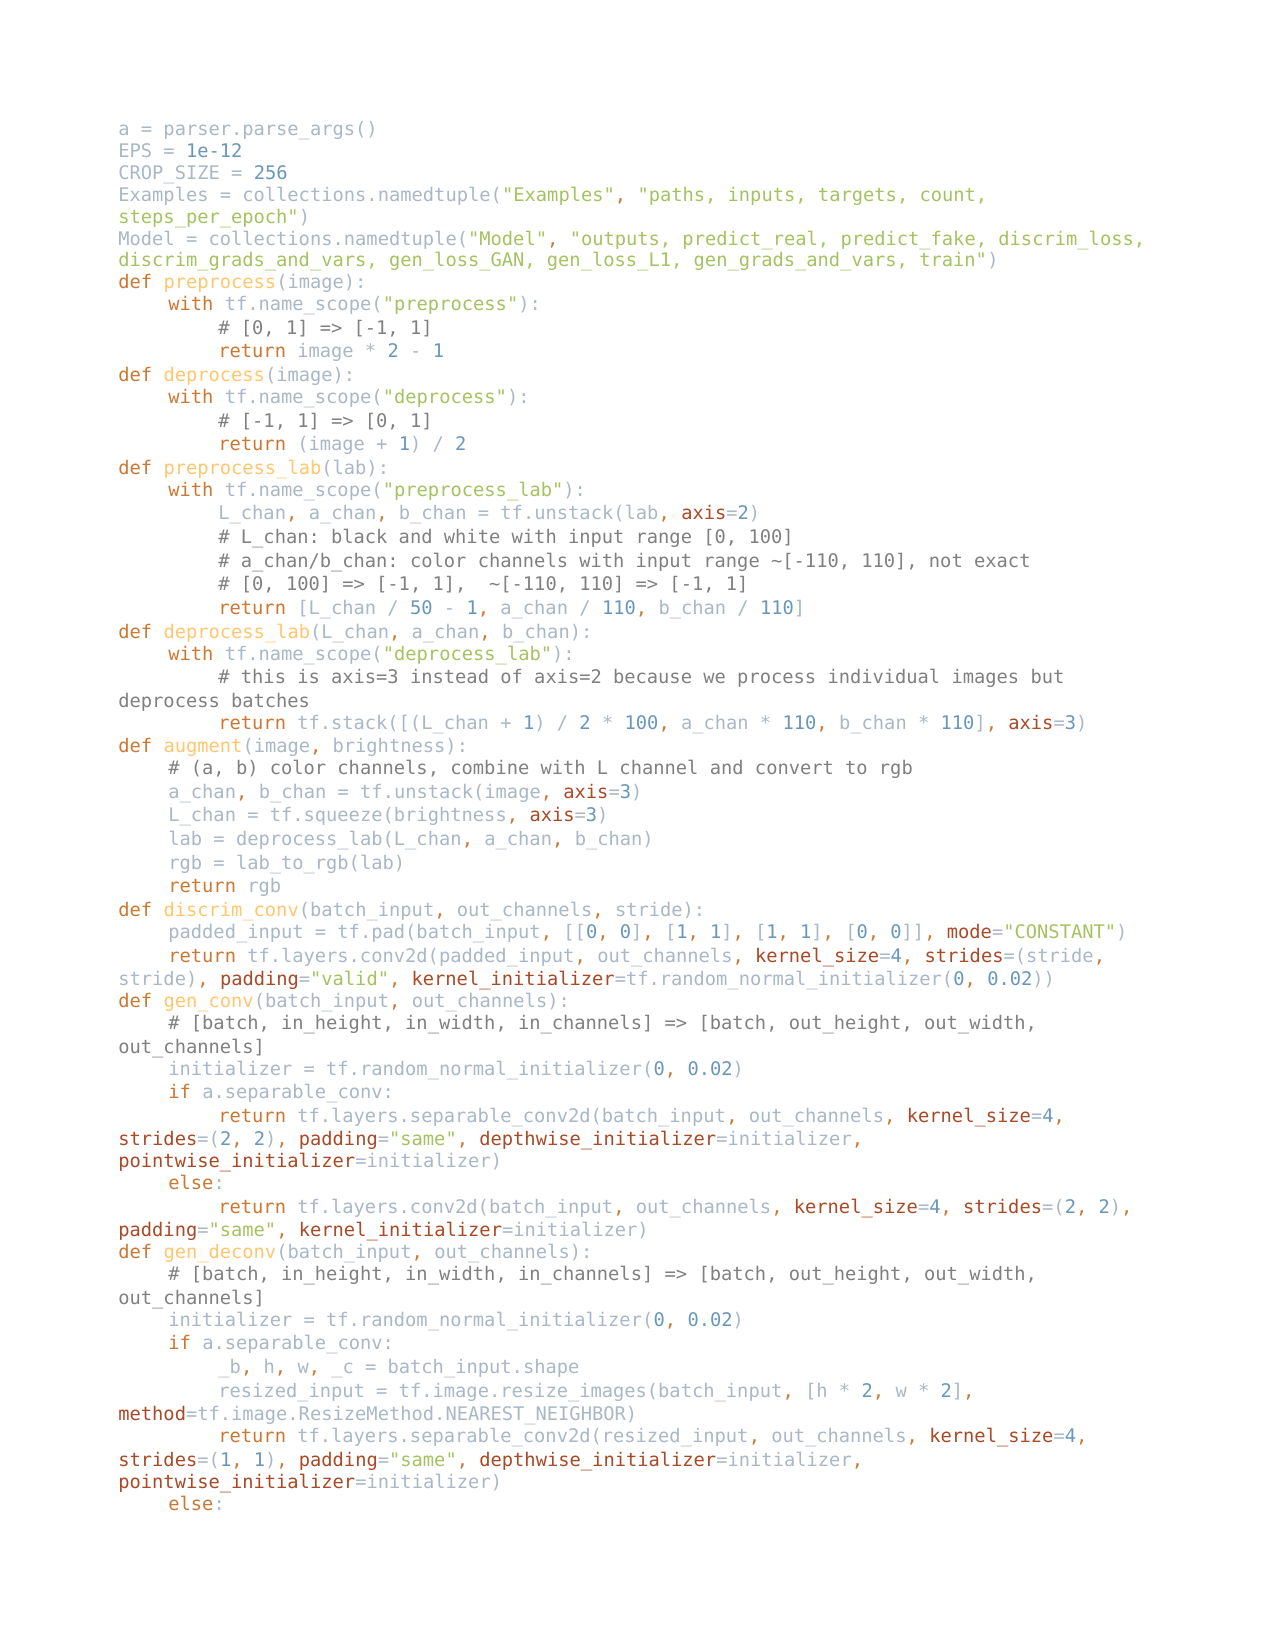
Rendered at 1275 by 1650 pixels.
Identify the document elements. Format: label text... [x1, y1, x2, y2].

text return tf.layers.conv2d(padded_input, out_channels, kernel_size=4, strides=(stride, stride), padding="valid", kernel_initializer=tf.random_normal_initializer(0, 0.02)) [118, 944, 1157, 990]
text if a.separable_conv: [118, 1332, 1157, 1356]
text a = parser.parse_args() [118, 118, 1157, 140]
text resized_input = tf.image.resize_images(batch_input, [h * 2, w * 2], method=tf.image.ResizeMethod.NEAREST_NEIGHBOR) [118, 1380, 1157, 1425]
text with tf.name_scope("preprocess_lab"): [118, 479, 1157, 502]
text return (image + 1) / 2 [118, 433, 1157, 457]
text return tf.layers.separable_conv2d(resized_input, out_channels, kernel_size=4, strides=(1, 1), padding="same", depthwise_initializer=initializer, pointwise_initializer=initializer) [118, 1425, 1157, 1493]
text _b, h, w, _c = batch_input.shape [118, 1356, 1157, 1380]
text # [batch, in_height, in_width, in_channels] => [batch, out_height, out_width, out_channels] [118, 1263, 1157, 1309]
text padded_input = tf.pad(batch_input, [[0, 0], [1, 1], [1, 1], [0, 0]], mode="CONSTANT") [118, 921, 1157, 944]
text # this is axis=3 instead of axis=2 because we process individual images but deprocess batches [118, 666, 1157, 712]
text Examples = collections.namedtuple("Examples", "paths, inputs, targets, count, steps_per_epoch") [118, 184, 1157, 227]
text def preprocess(image): [118, 271, 1157, 293]
text # [-1, 1] => [0, 1] [118, 409, 1157, 433]
text EPS = 1e-12 [118, 140, 1157, 162]
text return rgb [118, 875, 1157, 899]
text # a_chan/b_chan: color channels with input range ~[-110, 110], not exact [118, 550, 1157, 573]
text Model = collections.namedtuple("Model", "outputs, predict_real, predict_fake, discrim_loss, discrim_grads_and_vars, gen_loss_GAN, gen_loss_L1, gen_grads_and_vars, train") [118, 227, 1157, 271]
text def preprocess_lab(lab): [118, 457, 1157, 479]
text initializer = tf.random_normal_initializer(0, 0.02) [118, 1057, 1157, 1081]
text def augment(image, brightness): [118, 735, 1157, 757]
text return tf.layers.conv2d(batch_input, out_channels, kernel_size=4, strides=(2, 2), padding="same", kernel_initializer=initializer) [118, 1196, 1157, 1241]
text with tf.name_scope("preprocess"): [118, 293, 1157, 317]
text # [0, 1] => [-1, 1] [118, 317, 1157, 340]
text rgb = lab_to_rgb(lab) [118, 852, 1157, 875]
text def deprocess(image): [118, 364, 1157, 386]
text L_chan = tf.squeeze(brightness, axis=3) [118, 804, 1157, 828]
text # [batch, in_height, in_width, in_channels] => [batch, out_height, out_width, out_channels] [118, 1012, 1157, 1057]
text def gen_deconv(batch_input, out_channels): [118, 1241, 1157, 1263]
text return tf.stack([(L_chan + 1) / 2 * 100, a_chan * 110, b_chan * 110], axis=3) [118, 712, 1157, 735]
text if a.separable_conv: [118, 1081, 1157, 1105]
text return tf.layers.separable_conv2d(batch_input, out_channels, kernel_size=4, strides=(2, 2), padding="same", depthwise_initializer=initializer, pointwise_initializer=initializer) [118, 1105, 1157, 1172]
text return [L_chan / 50 - 1, a_chan / 110, b_chan / 110] [118, 597, 1157, 621]
text # (a, b) color channels, combine with L channel and convert to rgb [118, 757, 1157, 781]
text # L_chan: black and white with input range [0, 100] [118, 526, 1157, 550]
text else: [118, 1493, 1157, 1516]
text L_chan, a_chan, b_chan = tf.unstack(lab, axis=2) [118, 502, 1157, 526]
text CROP_SIZE = 256 [118, 162, 1157, 184]
text def discrim_conv(batch_input, out_channels, stride): [118, 899, 1157, 921]
text initializer = tf.random_normal_initializer(0, 0.02) [118, 1309, 1157, 1332]
text else: [118, 1172, 1157, 1196]
text a_chan, b_chan = tf.unstack(image, axis=3) [118, 781, 1157, 804]
text with tf.name_scope("deprocess_lab"): [118, 642, 1157, 666]
text return image * 2 - 1 [118, 340, 1157, 364]
text def deprocess_lab(L_chan, a_chan, b_chan): [118, 621, 1157, 642]
text lab = deprocess_lab(L_chan, a_chan, b_chan) [118, 828, 1157, 852]
text def gen_conv(batch_input, out_channels): [118, 990, 1157, 1012]
text with tf.name_scope("deprocess"): [118, 386, 1157, 409]
text # [0, 100] => [-1, 1], ~[-110, 110] => [-1, 1] [118, 573, 1157, 597]
